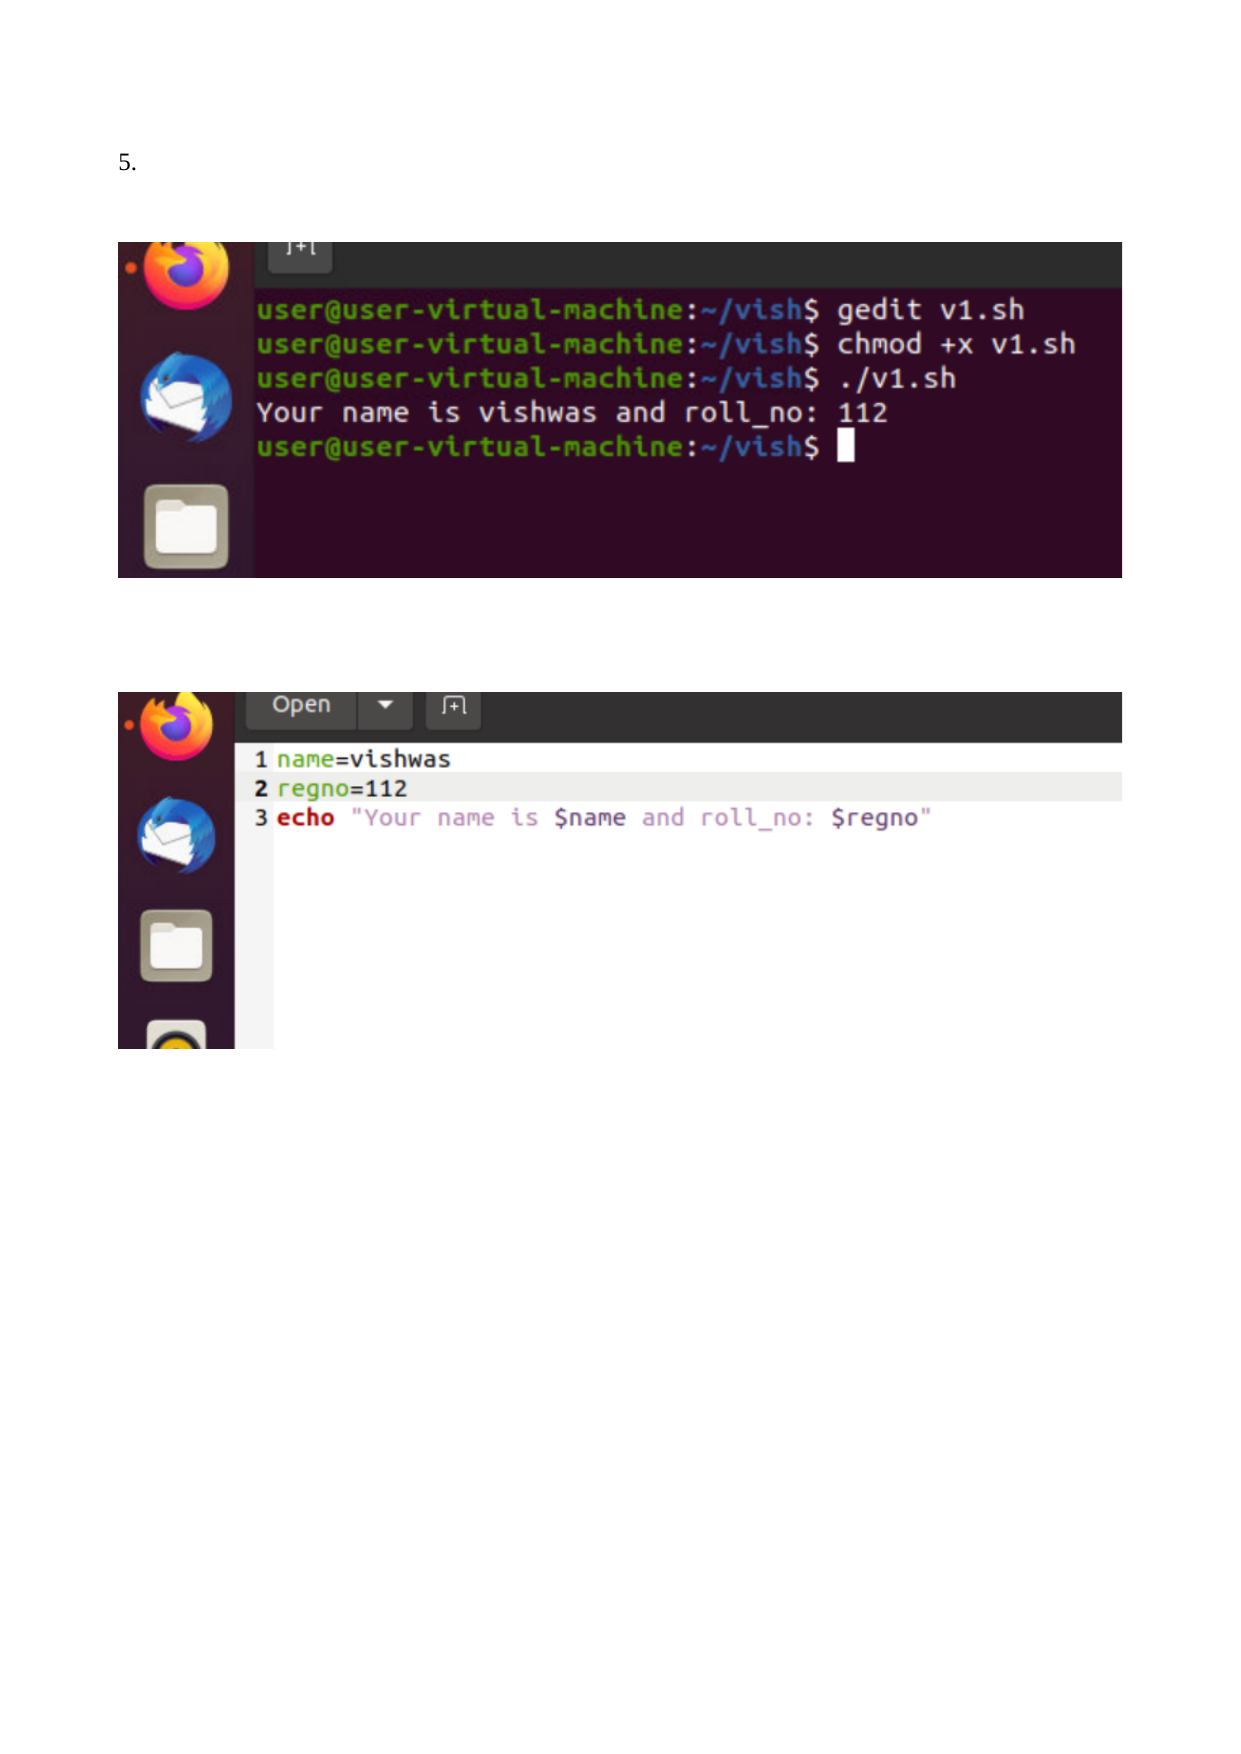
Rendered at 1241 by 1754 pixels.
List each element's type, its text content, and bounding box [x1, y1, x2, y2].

picture [118, 242, 1123, 578]
text 5. [118, 147, 1122, 176]
picture [118, 692, 1123, 1049]
